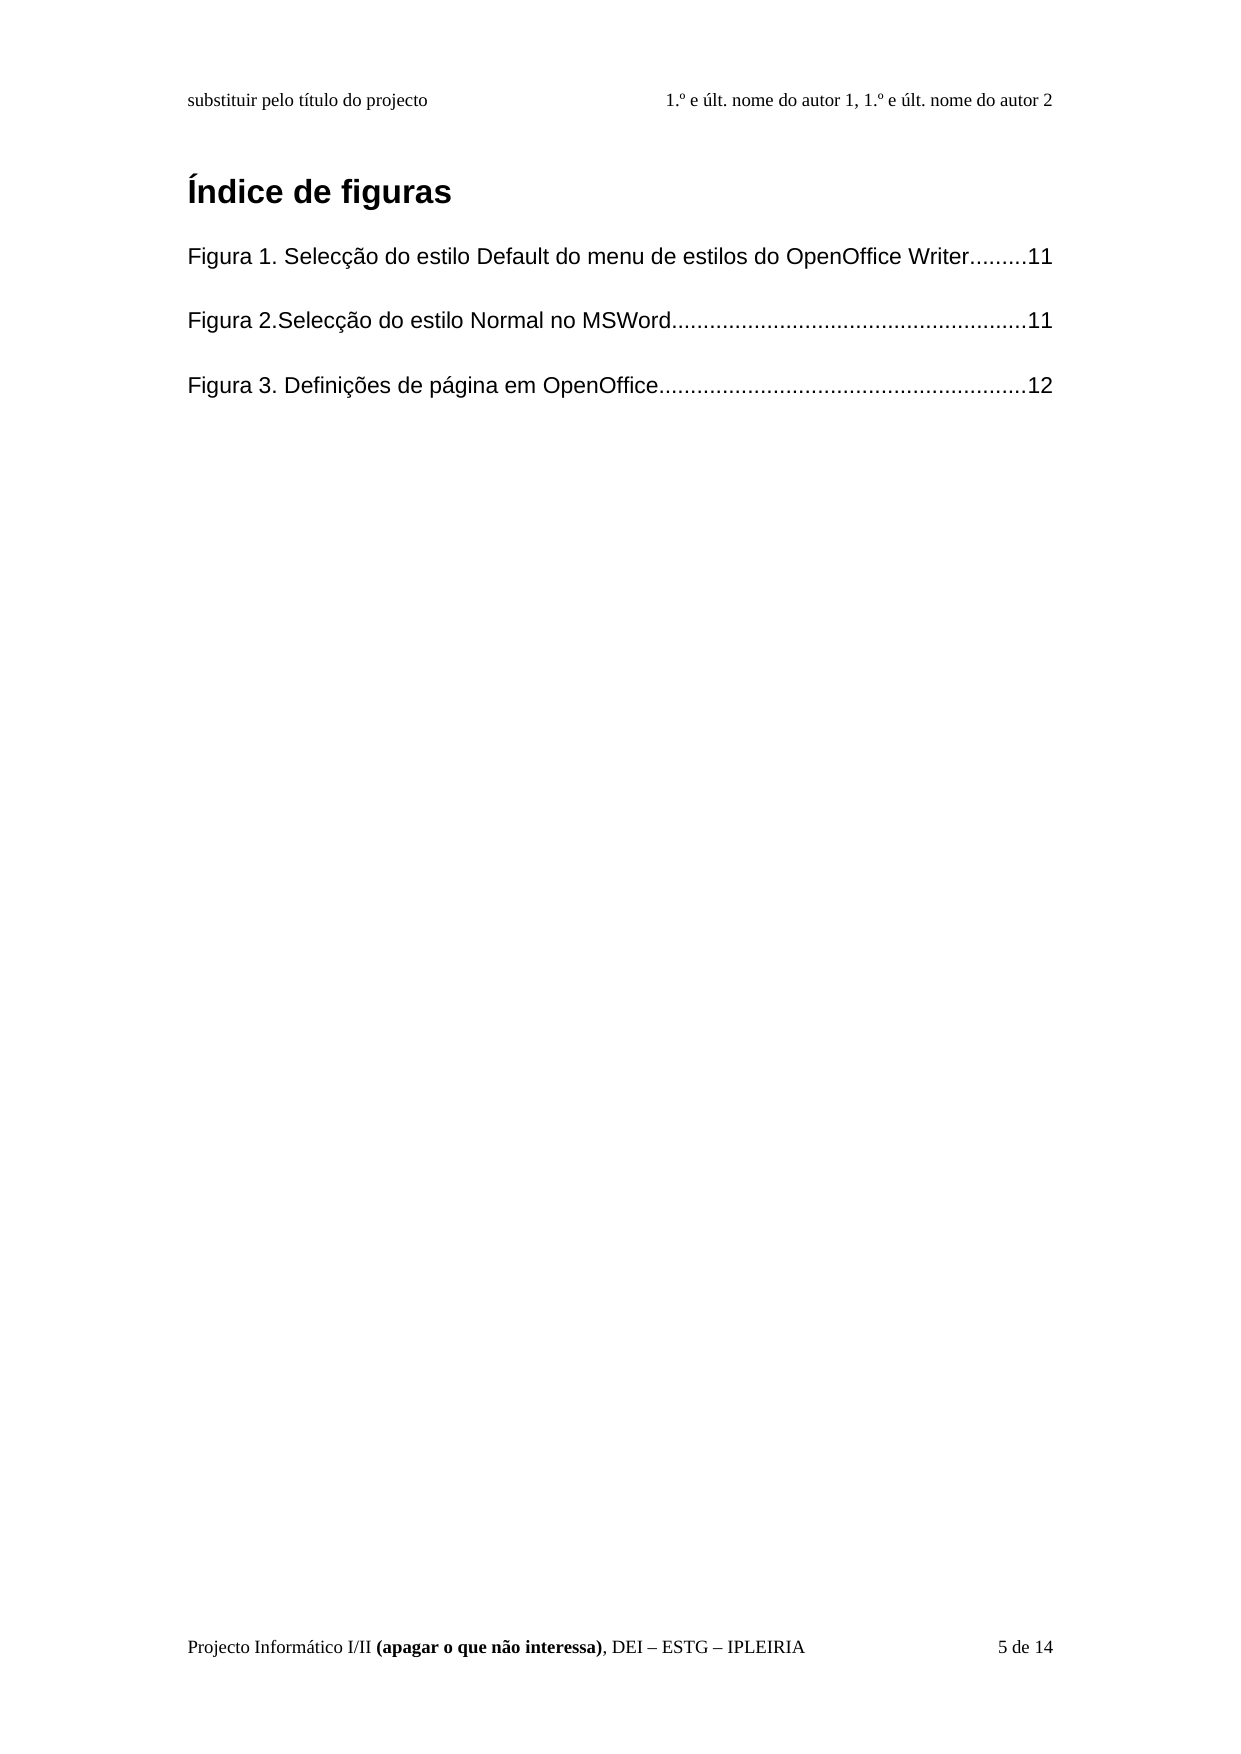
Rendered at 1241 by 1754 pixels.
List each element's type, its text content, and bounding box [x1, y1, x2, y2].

subtitle Índice de figuras [187, 172, 1053, 211]
text Figura 1. Selecção do estilo Default do menu de estilos do OpenOffice Writer 11 [187, 243, 1053, 269]
text Figura 3. Definições de página em OpenOffice 12 [187, 372, 1053, 398]
text Figura 2.Selecção do estilo Normal no MSWord 11 [187, 307, 1053, 333]
